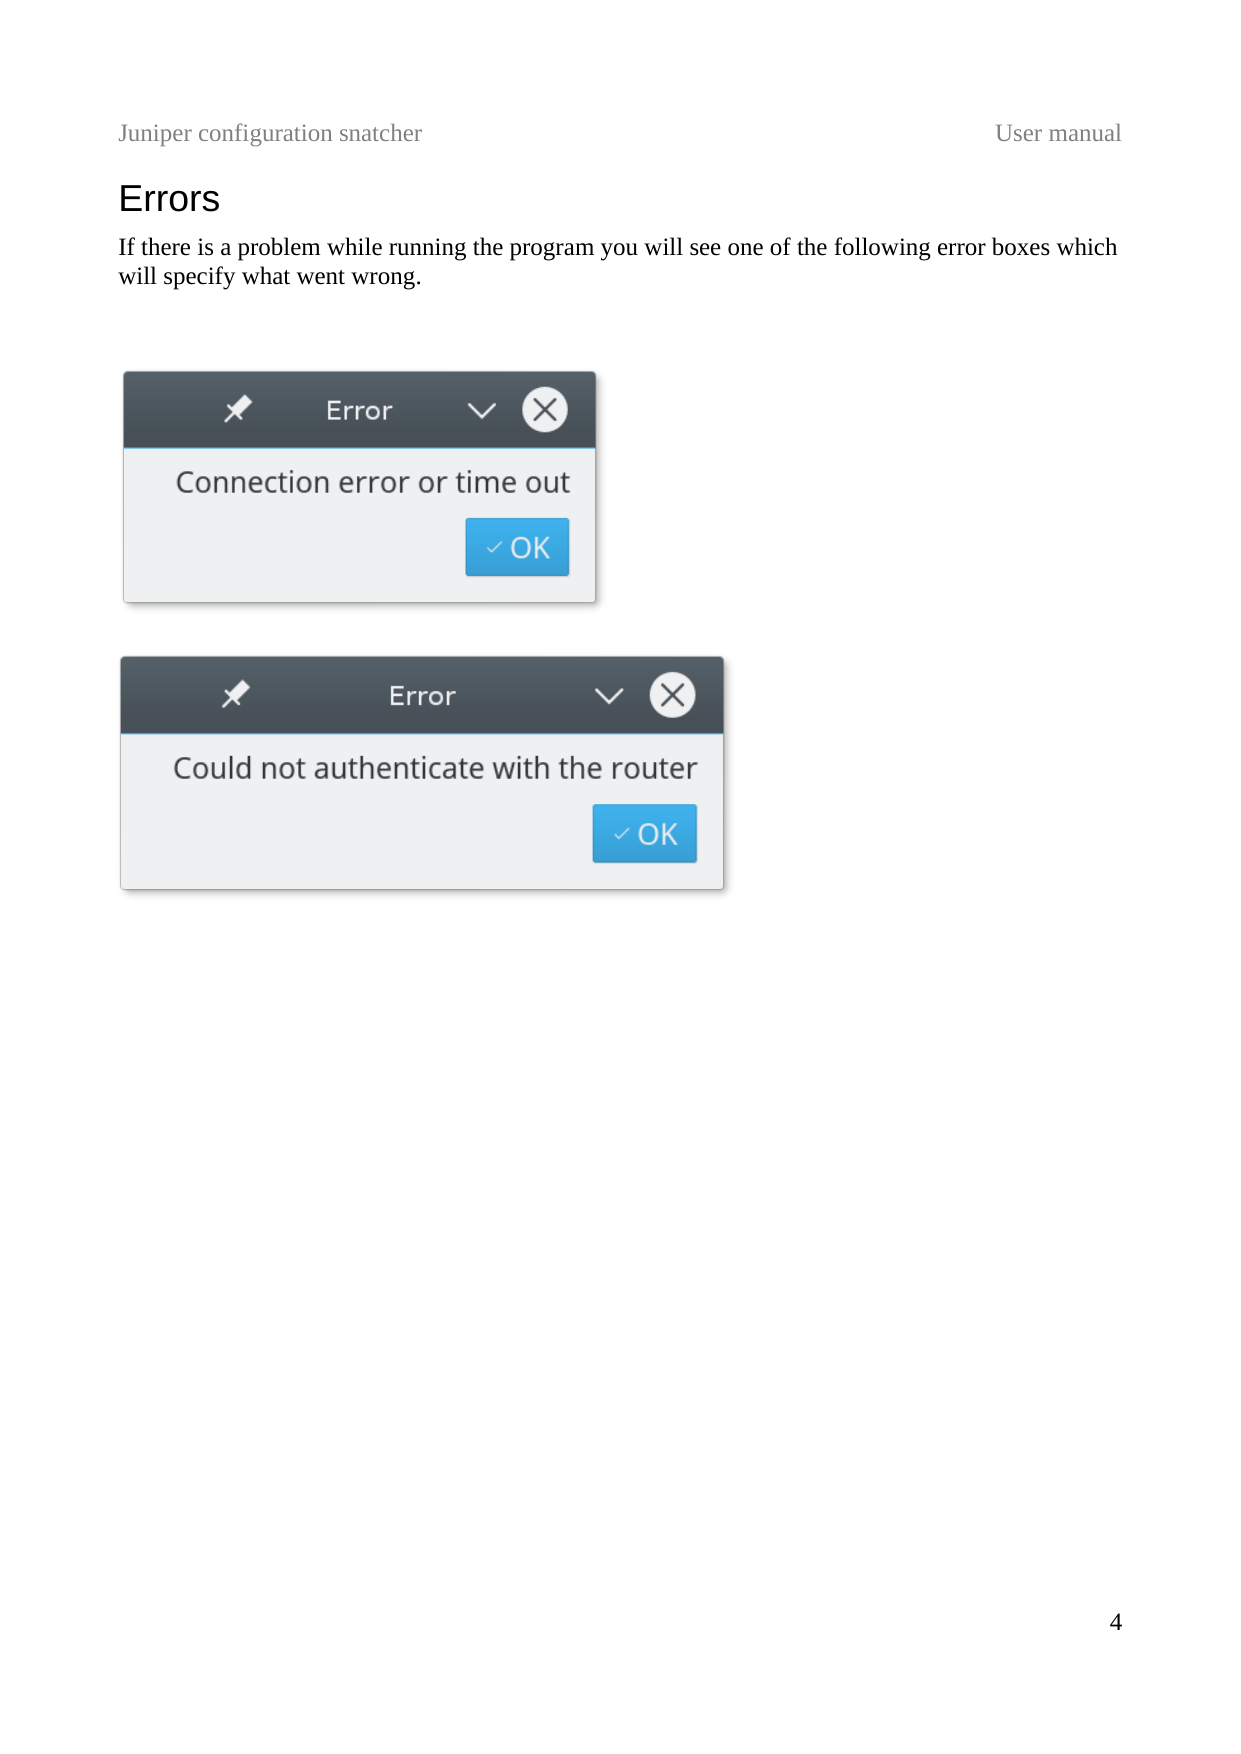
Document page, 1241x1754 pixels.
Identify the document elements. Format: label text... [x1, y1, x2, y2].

picture [112, 648, 740, 906]
text If there is a problem while running the program you will see one of the following error boxes which will specify what went wrong. [118, 232, 1122, 289]
subtitle Errors [118, 176, 1122, 219]
picture [115, 363, 612, 619]
